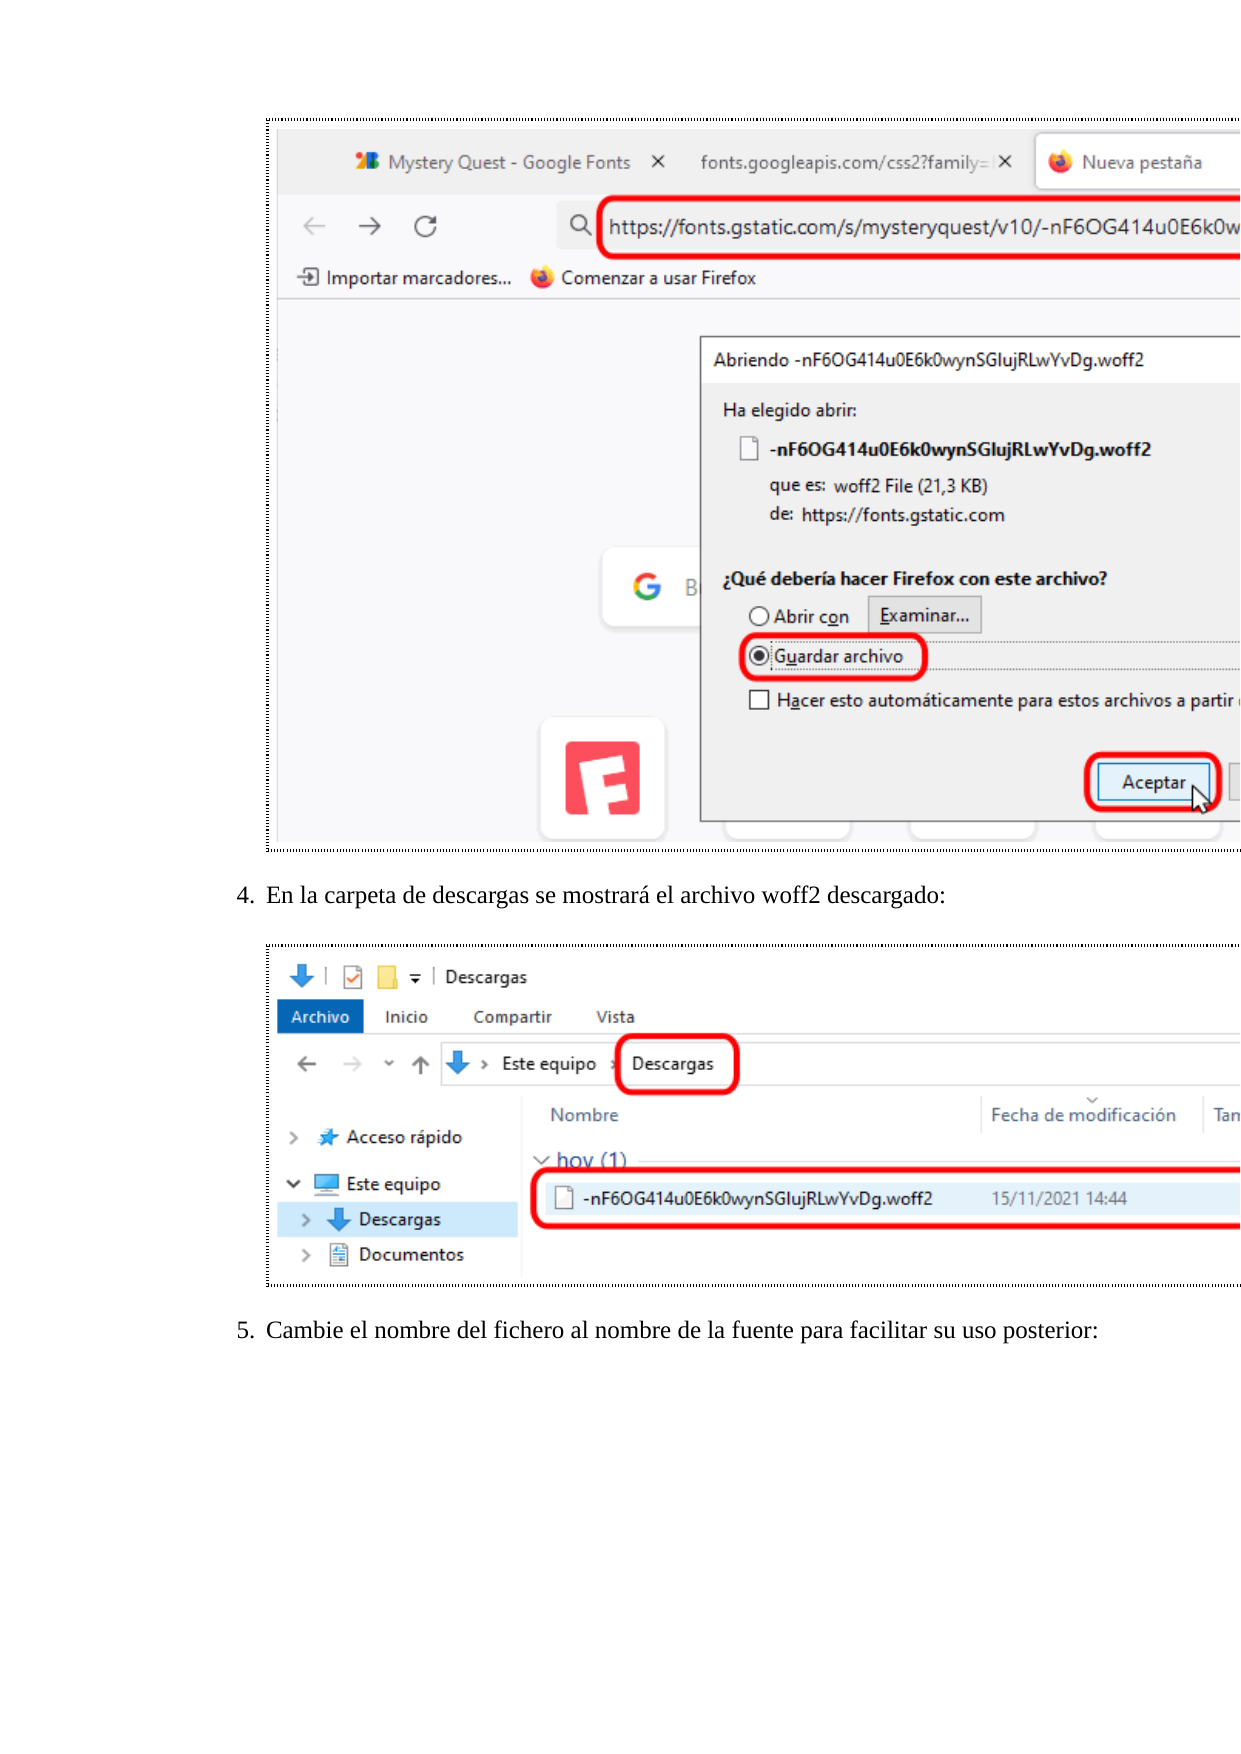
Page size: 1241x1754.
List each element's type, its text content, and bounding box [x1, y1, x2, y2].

picture [276, 129, 1241, 842]
picture [276, 954, 1241, 1277]
list Cambie el nombre del fichero al nombre de la fuente para facilitar su uso posterior: [236, 1315, 1122, 1344]
list En la carpeta de descargas se mostrará el archivo woff2 descargado: [236, 880, 1122, 909]
